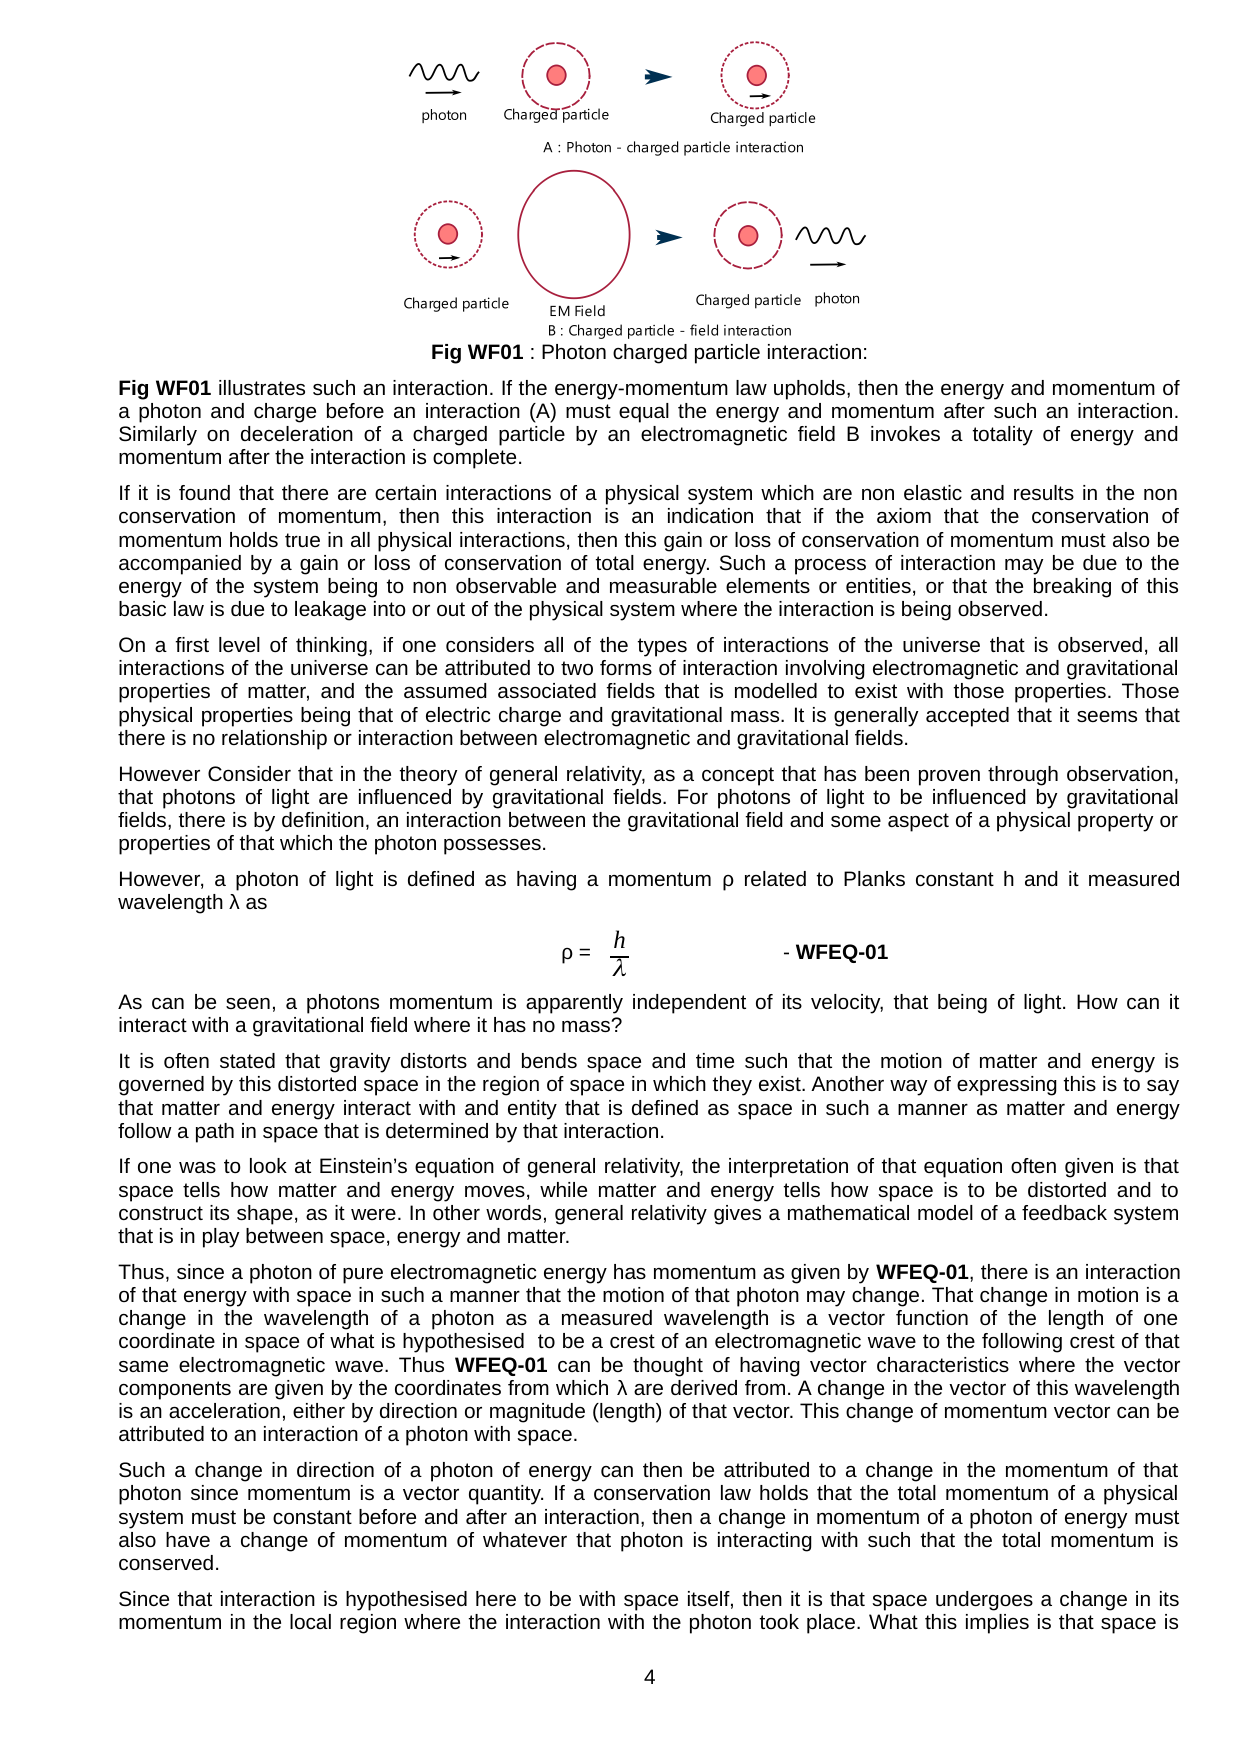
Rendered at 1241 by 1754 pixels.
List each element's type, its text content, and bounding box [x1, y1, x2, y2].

text If it is found that there are certain interactions of a physical system which are non elastic and results in the non conservation of momentum, then this interaction is an indication that if the axiom that the conservation of momentum holds true in all physical interactions, then this gain or loss of conservation of momentum must also be accompanied by a gain or loss of conservation of total energy. Such a process of interaction may be due to the energy of the system being to non observable and measurable elements or entities, or that the breaking of this basic law is due to leakage into or out of the physical system where the interaction is being observed. [118, 482, 1181, 621]
text Fig WF01 : Photon charged particle interaction: [118, 44, 1181, 364]
text On a first level of thinking, if one considers all of the types of interactions of the universe that is observed, all interactions of the universe can be attributed to two forms of interaction involving electromagnetic and gravitational properties of matter, and the assumed associated fields that is modelled to exist with those properties. Those physical properties being that of electric charge and gravitational mass. It is generally accepted that it seems that there is no relationship or interaction between electromagnetic and gravitational fields. [118, 633, 1181, 750]
text However, a photon of light is defined as having a momentum ρ related to Planks constant h and it measured wavelength λ as [118, 868, 1181, 914]
text Such a change in direction of a photon of energy can then be attributed to a change in the momentum of that photon since momentum is a vector quantity. If a conservation law holds that the total momentum of a physical system must be constant before and after an interaction, then a change in momentum of a photon of energy must also have a change of momentum of whatever that photon is interacting with such that the total momentum is conserved. [118, 1459, 1181, 1575]
text Since that interaction is hypothesised here to be with space itself, then it is that space undergoes a change in its momentum in the local region where the interaction with the photon took place. What this implies is that space is [118, 1587, 1181, 1634]
text It is often stated that gravity distorts and bends space and time such that the motion of matter and energy is governed by this distorted space in the region of space in which they exist. Another way of expressing this is to say that matter and energy interact with and entity that is defined as space in such a manner as matter and energy follow a path in space that is determined by that interaction. [118, 1049, 1181, 1142]
text ρ = - WFEQ-01 [118, 927, 1181, 978]
text Thus, since a photon of pure electromagnetic energy has momentum as given by WFEQ-01, there is an interaction of that energy with space in such a manner that the motion of that photon may change. That change in motion is a change in the wavelength of a photon as a measured wavelength is a vector function of the length of one coordinate in space of what is hypothesised to be a crest of an electromagnetic wave to the following crest of that same electromagnetic wave. Thus WFEQ-01 can be thought of having vector characteristics where the vector components are given by the coordinates from which λ are derived from. A change in the vector of this wavelength is an acceleration, either by direction or magnitude (length) of that vector. This change of momentum vector can be attributed to an interaction of a photon with space. [118, 1260, 1181, 1446]
text Fig WF01 illustrates such an interaction. If the energy-momentum law upholds, then the energy and momentum of a photon and charge before an interaction (A) must equal the energy and momentum after such an interaction. Similarly on deceleration of a charged particle by an electromagnetic field B invokes a totality of energy and momentum after the interaction is complete. [118, 376, 1181, 469]
text However Consider that in the theory of general relativity, as a concept that has been proven through observation, that photons of light are influenced by gravitational fields. For photons of light to be influenced by gravitational fields, there is by definition, an interaction between the gravitational field and some aspect of a physical property or properties of that which the photon possesses. [118, 762, 1181, 855]
text As can be seen, a photons momentum is apparently independent of its velocity, that being of light. How can it interact with a gravitational field where it has no mass? [118, 991, 1181, 1037]
picture [394, 40, 895, 341]
text If one was to look at Einstein’s equation of general relativity, the interpretation of that equation often given is that space tells how matter and energy moves, while matter and energy tells how space is to be distorted and to construct its shape, as it were. In other words, general relativity gives a mathematical model of a feedback system that is in play between space, energy and matter. [118, 1155, 1181, 1248]
